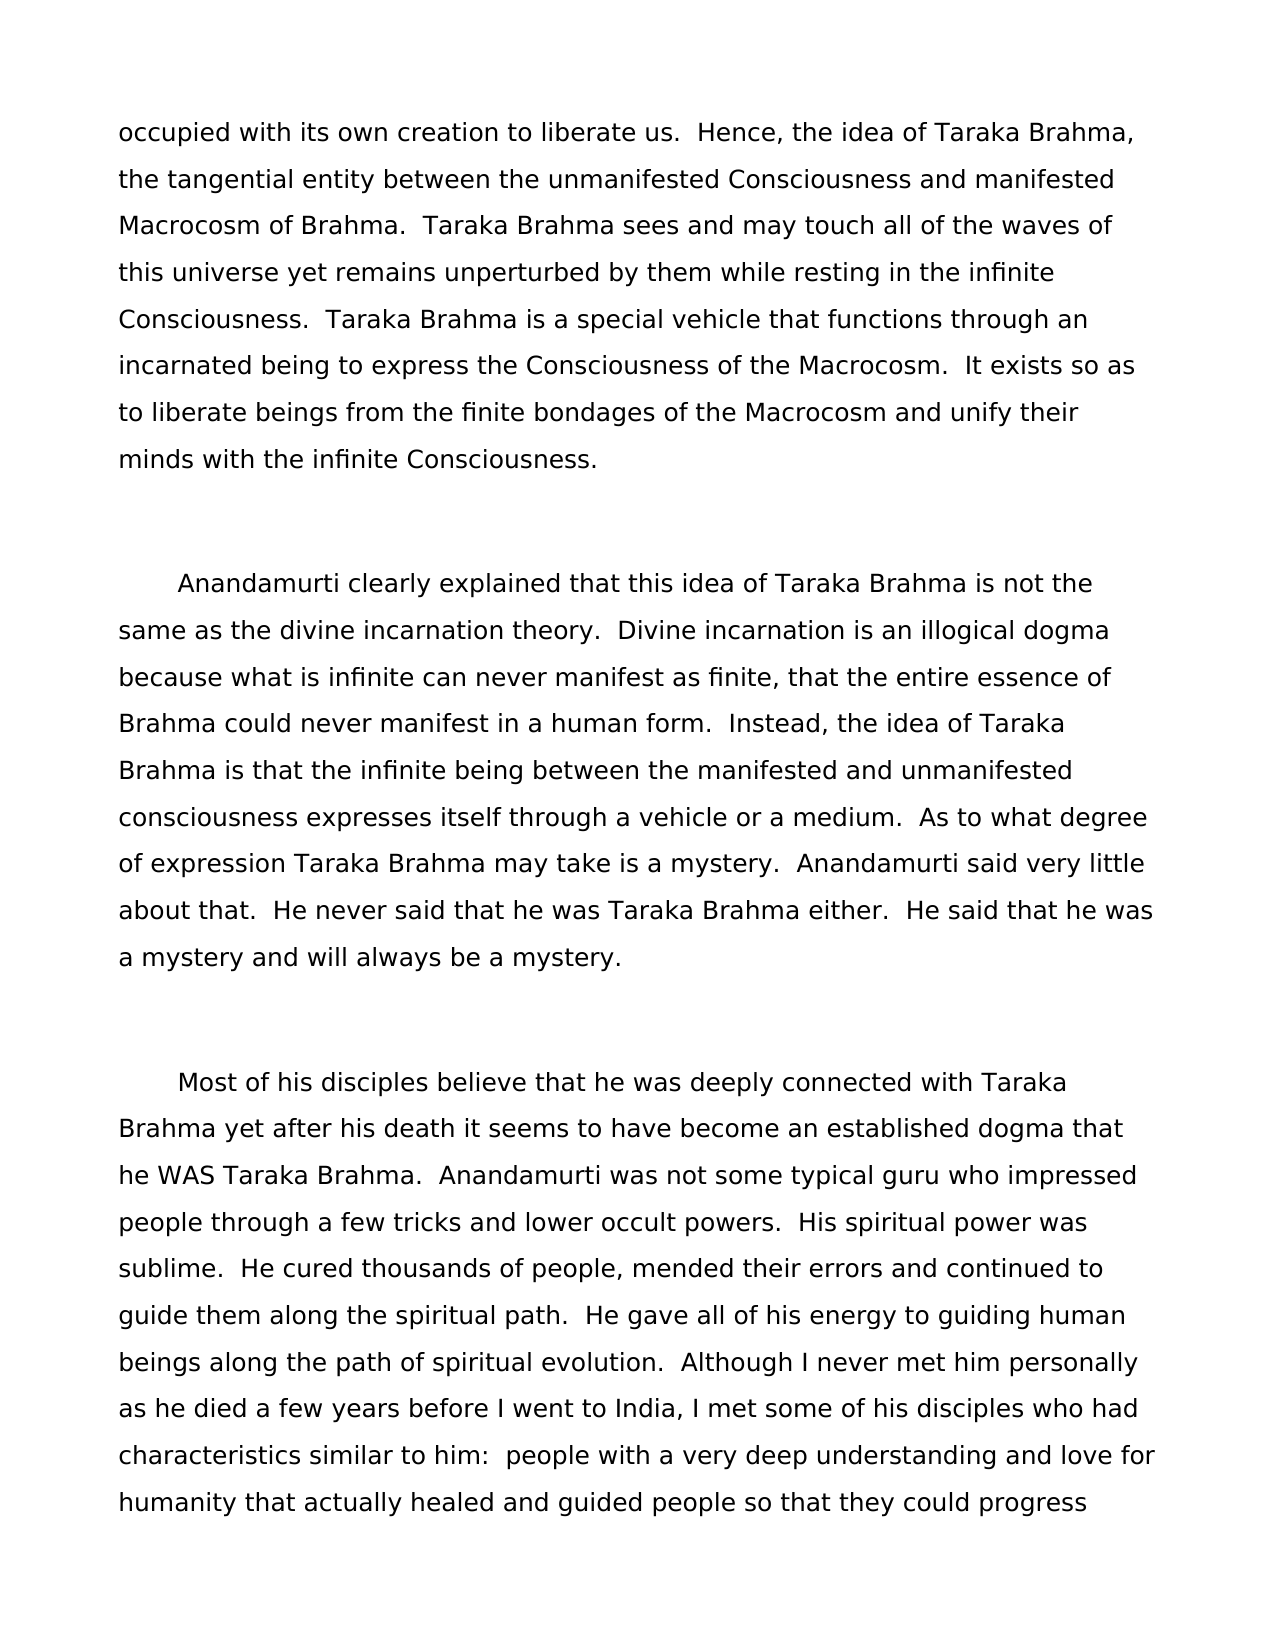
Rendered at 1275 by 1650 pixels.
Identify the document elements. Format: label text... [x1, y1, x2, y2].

text occupied with its own creation to liberate us. Hence, the idea of Taraka Brahma, the tangential entity between the unmanifested Consciousness and manifested Macrocosm of Brahma. Taraka Brahma sees and may touch all of the waves of this universe yet remains unperturbed by them while resting in the infinite Consciousness. Taraka Brahma is a special vehicle that functions through an incarnated being to express the Consciousness of the Macrocosm. It exists so as to liberate beings from the finite bondages of the Macrocosm and unify their minds with the infinite Consciousness. [118, 118, 1157, 474]
text Most of his disciples believe that he was deeply connected with Taraka Brahma yet after his death it seems to have become an established dogma that he WAS Taraka Brahma. Anandamurti was not some typical guru who impressed people through a few tricks and lower occult powers. His spiritual power was sublime. He cured thousands of people, mended their errors and continued to guide them along the spiritual path. He gave all of his energy to guiding human beings along the path of spiritual evolution. Although I never met him personally as he died a few years before I went to India, I met some of his disciples who had characteristics similar to him: people with a very deep understanding and love for humanity that actually healed and guided people so that they could progress [118, 1068, 1157, 1517]
text Anandamurti clearly explained that this idea of Taraka Brahma is not the same as the divine incarnation theory. Divine incarnation is an illogical dogma because what is infinite can never manifest as finite, that the entire essence of Brahma could never manifest in a human form. Instead, the idea of Taraka Brahma is that the infinite being between the manifested and unmanifested consciousness expresses itself through a vehicle or a medium. As to what degree of expression Taraka Brahma may take is a mystery. Anandamurti said very little about that. He never said that he was Taraka Brahma either. He said that he was a mystery and will always be a mystery. [118, 569, 1157, 972]
